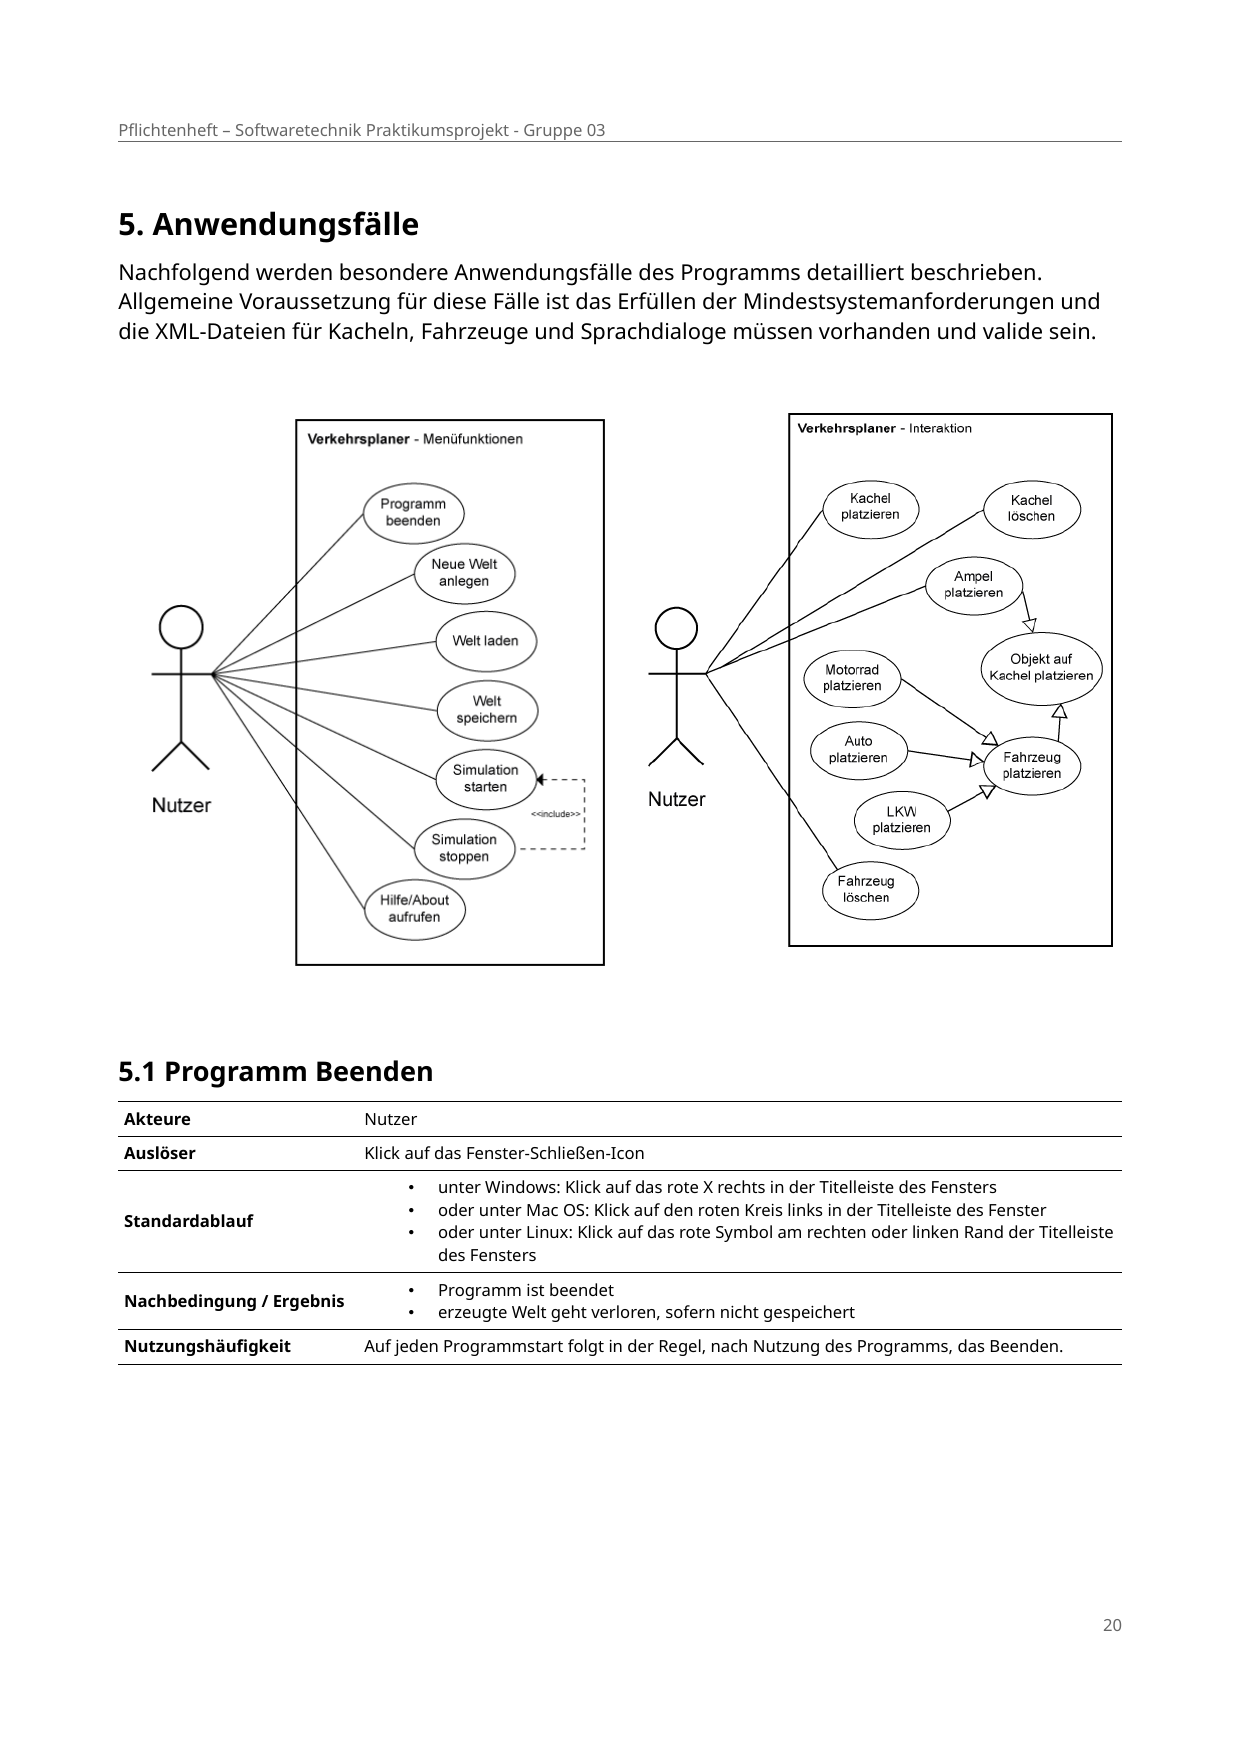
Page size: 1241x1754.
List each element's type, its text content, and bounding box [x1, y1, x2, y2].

table_cell Nutzungshäufigkeit [118, 1330, 358, 1363]
table_header Akteure [118, 1102, 358, 1136]
table_header Nutzer [359, 1102, 1122, 1136]
table_cell Klick auf das Fenster-Schließen-Icon [359, 1137, 1122, 1170]
subtitle Programm Beenden [118, 1052, 1122, 1089]
picture [118, 400, 1123, 985]
subtitle Anwendungsfälle [118, 202, 1122, 244]
table_cell Auslöser [118, 1137, 358, 1170]
table_cell unter Windows: Klick auf das rote X rechts in der Titelleiste des Fensters oder unter Mac OS: Klick auf den roten Kreis links in der Titelleiste des Fenster oder unter Linux: Klick auf das rote Symbol am rechten oder linken Rand der Titelleiste des Fensters [359, 1171, 1122, 1272]
table_cell Programm ist beendet erzeugte Welt geht verloren, sofern nicht gespeichert [359, 1273, 1122, 1329]
text Nachfolgend werden besondere Anwendungsfälle des Programms detailliert beschrieben. Allgemeine Voraussetzung für diese Fälle ist das Erfüllen der Mindestsystemanforderungen und die XML-Dateien für Kacheln, Fahrzeuge und Sprachdialoge müssen vorhanden und valide sein. [118, 256, 1122, 346]
table_cell Auf jeden Programmstart folgt in der Regel, nach Nutzung des Programms, das Beenden. [359, 1330, 1122, 1363]
table_cell Nachbedingung / Ergebnis [118, 1273, 358, 1329]
table_cell Standardablauf [118, 1171, 358, 1272]
